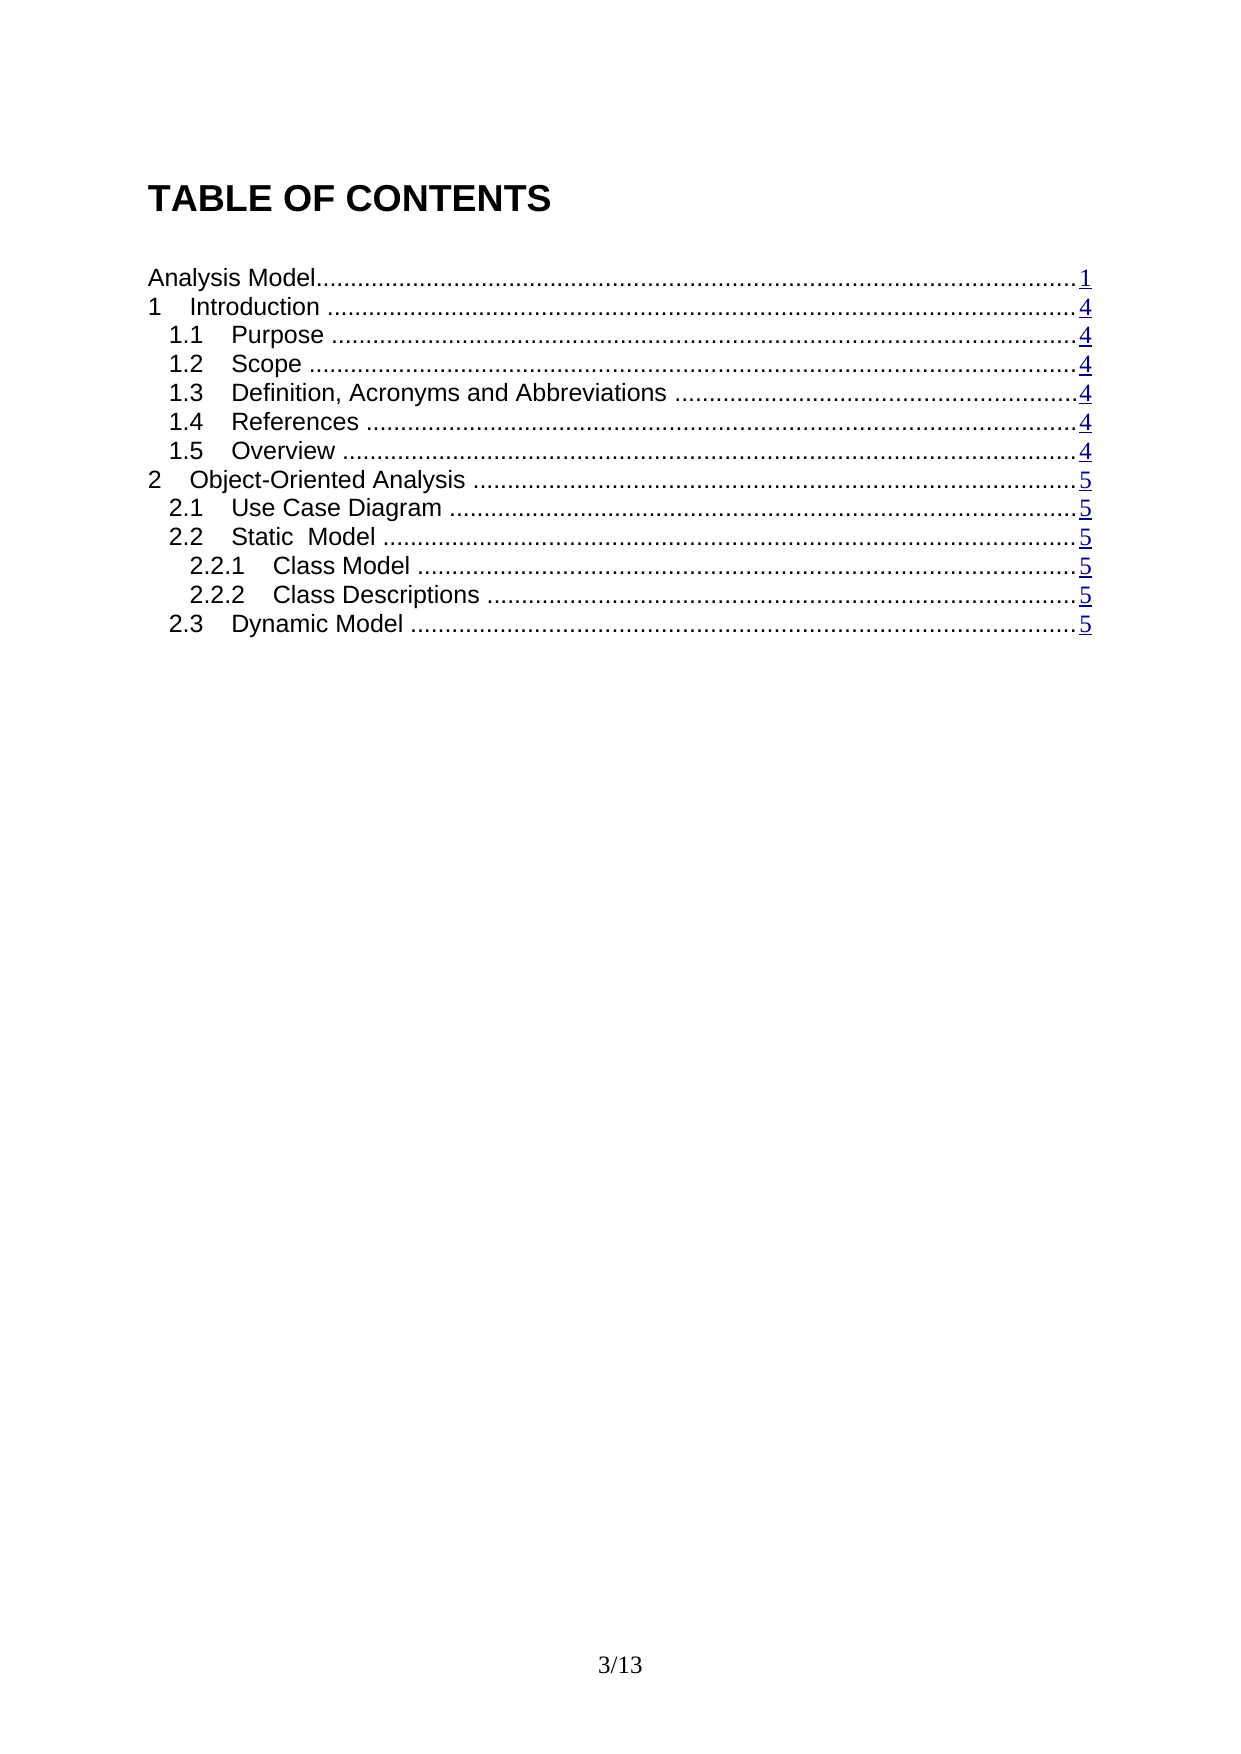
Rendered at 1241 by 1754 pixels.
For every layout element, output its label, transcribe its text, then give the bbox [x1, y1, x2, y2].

text 2.2.2 Class Descriptions 5 [189, 580, 1093, 609]
text 2.3 Dynamic Model 5 [168, 609, 1093, 638]
text 1.2 Scope 4 [168, 349, 1093, 378]
text 2.2.1 Class Model 5 [189, 551, 1093, 580]
text 1 Introduction 4 [148, 291, 1093, 320]
text 2.2 Static Model 5 [168, 522, 1093, 551]
text 1.5 Overview 4 [168, 436, 1093, 464]
text Analysis Model 1 [148, 263, 1093, 291]
text 1.1 Purpose 4 [168, 320, 1093, 349]
text TABLE OF CONTENTS [148, 176, 1093, 219]
text 2 Object-Oriented Analysis 5 [148, 464, 1093, 493]
text 1.4 References 4 [168, 407, 1093, 436]
text 1.3 Definition, Acronyms and Abbreviations 4 [168, 378, 1093, 407]
text 2.1 Use Case Diagram 5 [168, 493, 1093, 522]
